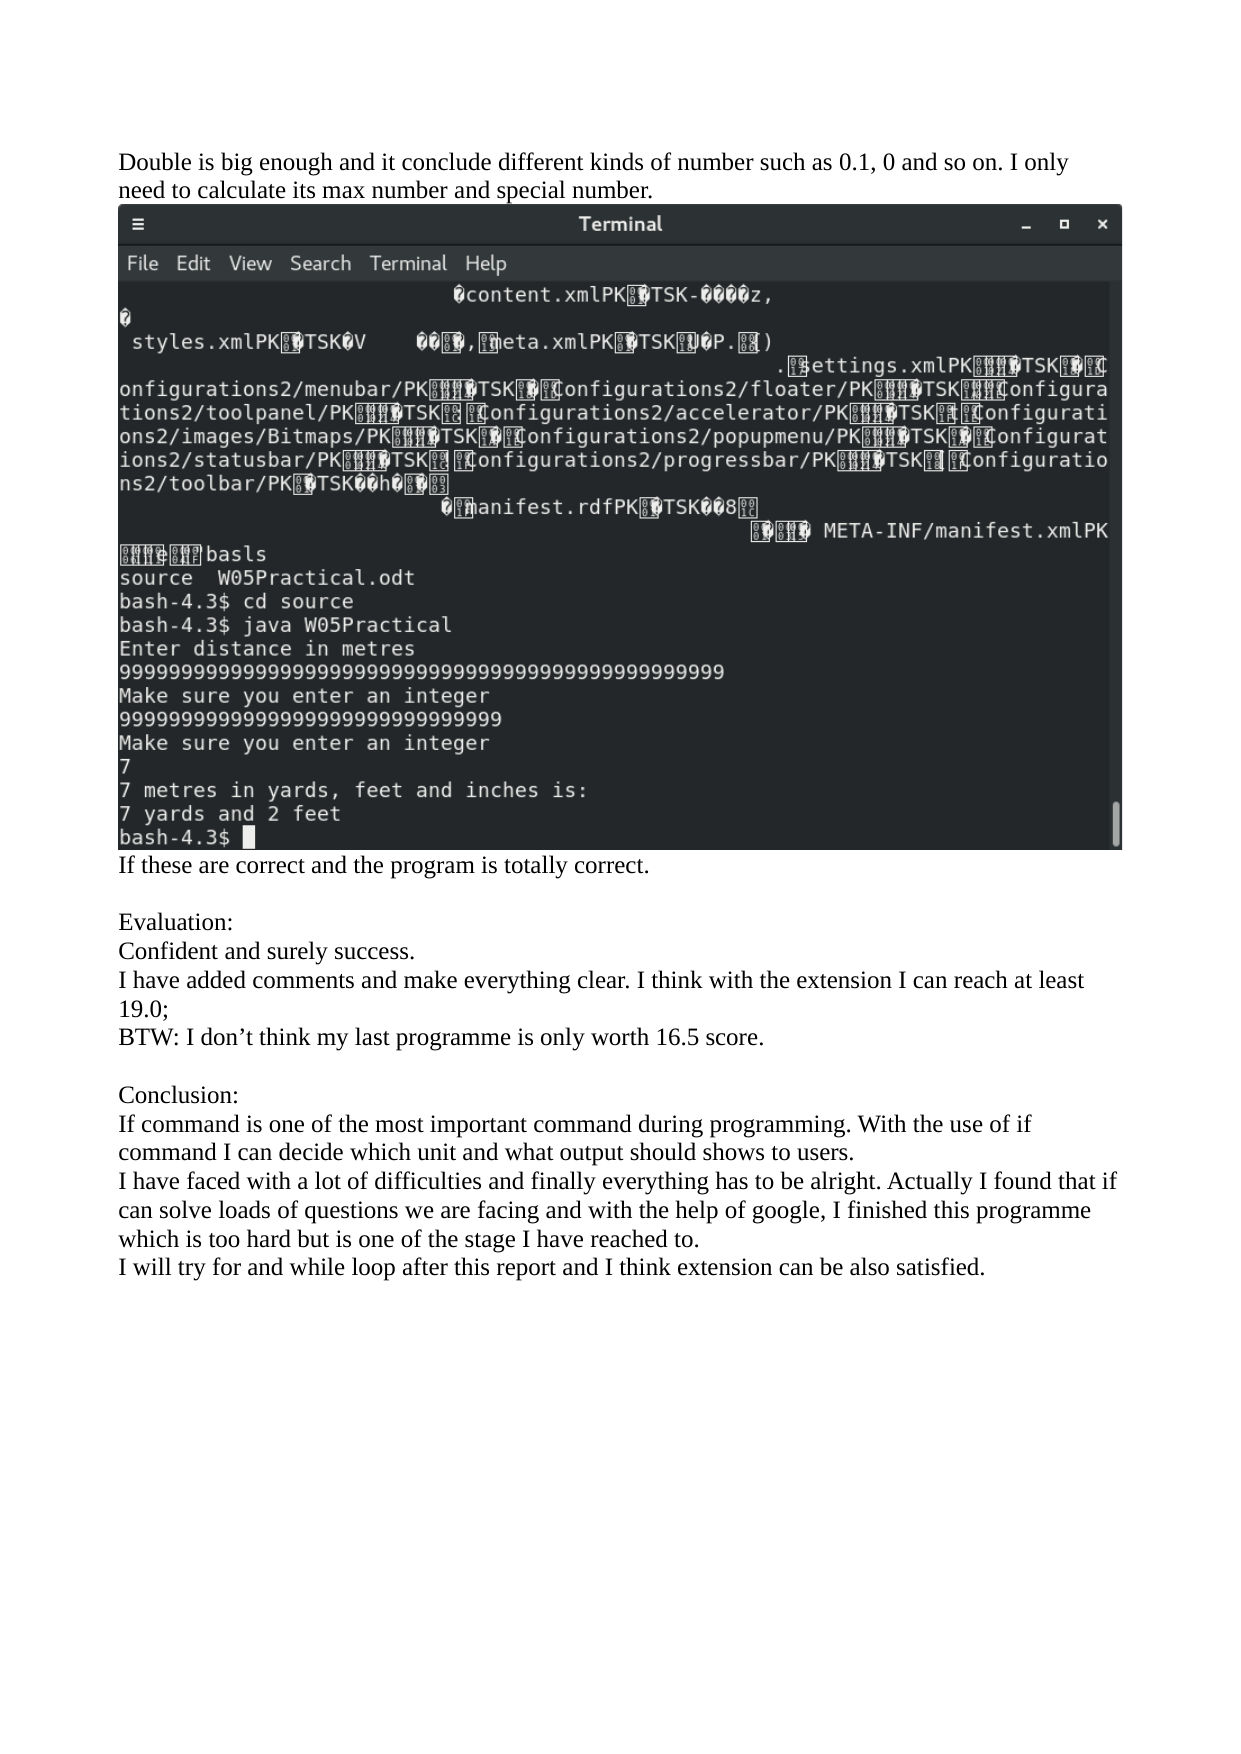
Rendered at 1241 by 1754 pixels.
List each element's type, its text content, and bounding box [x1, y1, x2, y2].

text Conclusion: [118, 1080, 1122, 1109]
text I have faced with a lot of difficulties and finally everything has to be alright. Actually I found that if can solve loads of questions we are facing and with the help of google, I finished this programme which is too hard but is one of the stage I have reached to. [118, 1166, 1122, 1252]
text Double is big enough and it conclude different kinds of number such as 0.1, 0 and so on. I only need to calculate its max number and special number. [118, 147, 1122, 204]
text BTW: I don’t think my last programme is only worth 16.5 score. [118, 1022, 1122, 1051]
text Evaluation: [118, 907, 1122, 936]
text I will try for and while loop after this report and I think extension can be also satisfied. [118, 1252, 1122, 1281]
picture [118, 204, 1123, 850]
text Confident and surely success. [118, 936, 1122, 965]
text I have added comments and make everything clear. I think with the extension I can reach at least 19.0; [118, 965, 1122, 1022]
text If command is one of the most important command during programming. With the use of if command I can decide which unit and what output should shows to users. [118, 1109, 1122, 1166]
text If these are correct and the program is totally correct. [118, 850, 1122, 879]
